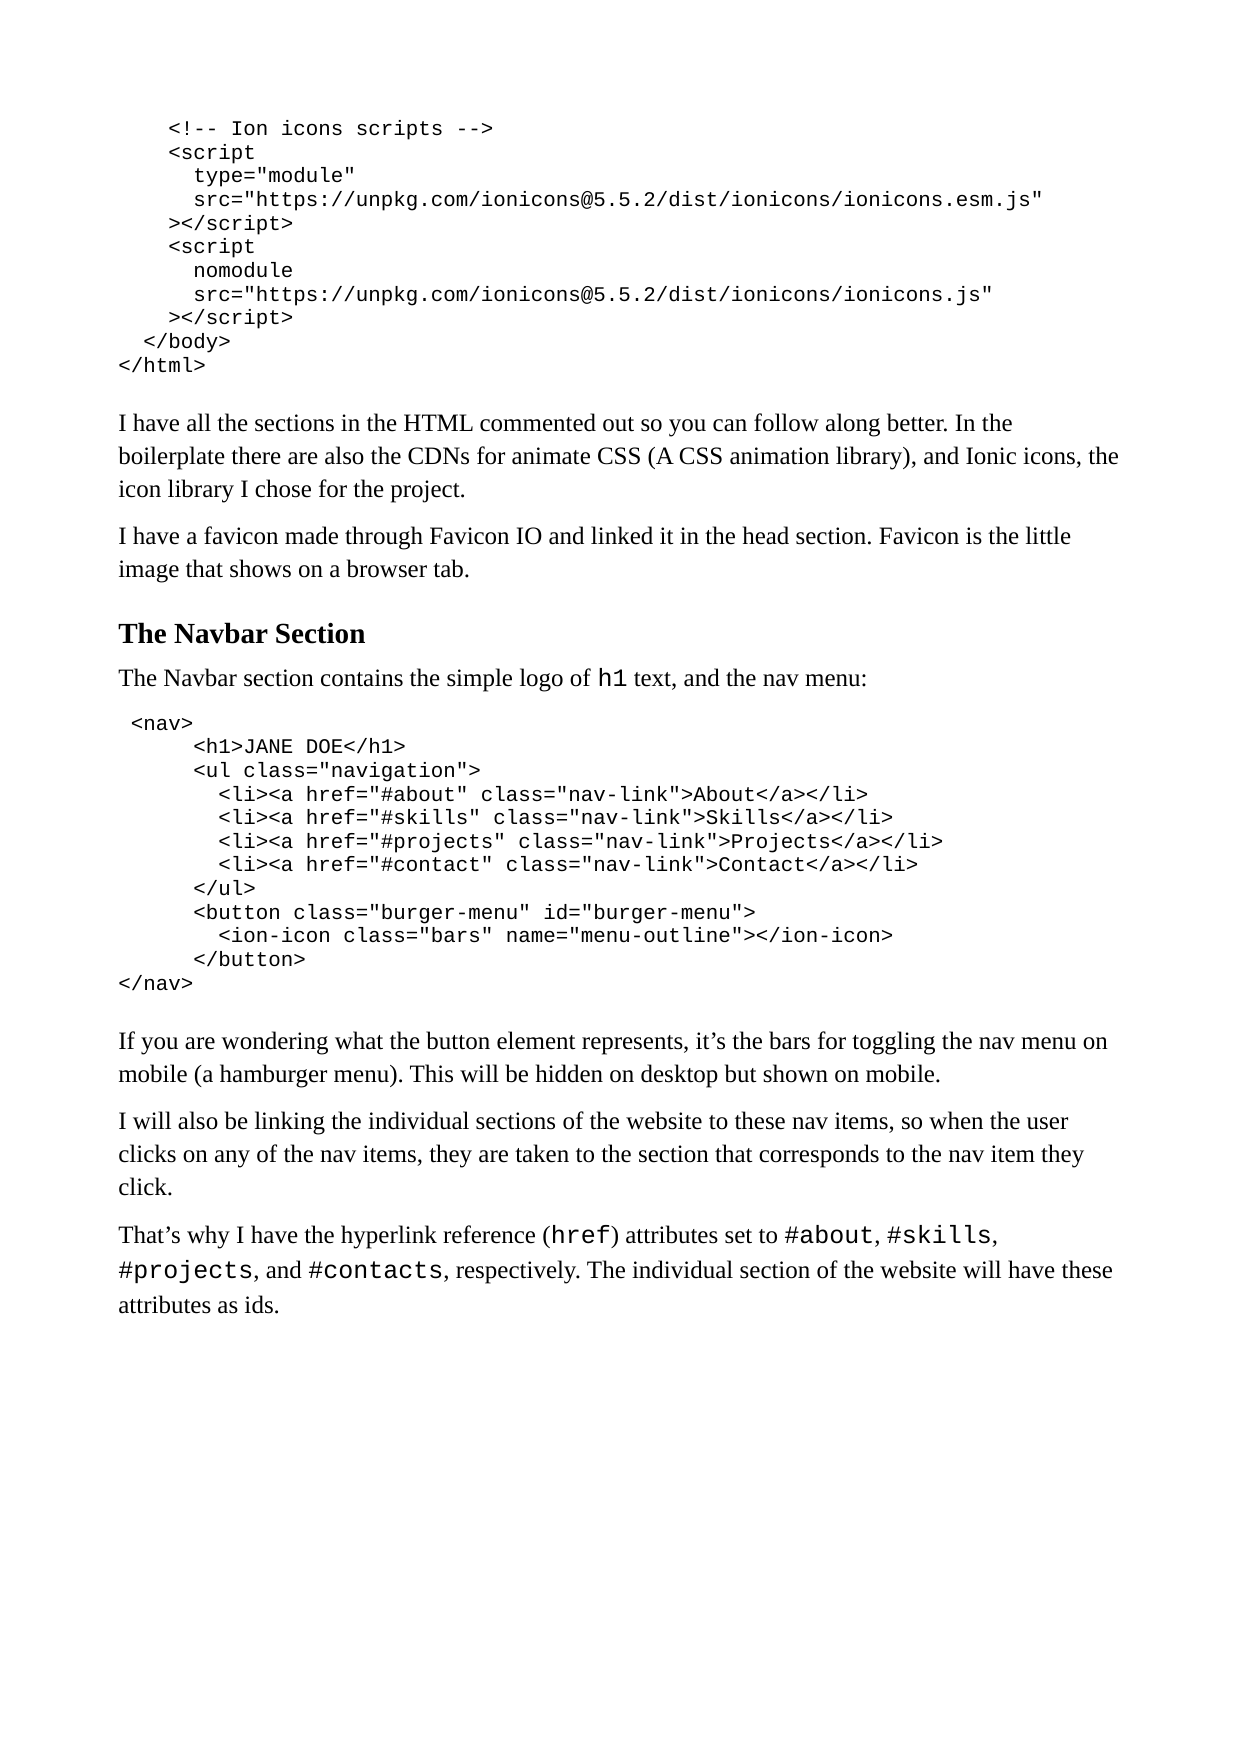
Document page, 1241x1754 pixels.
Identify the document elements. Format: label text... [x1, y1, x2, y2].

text <script [118, 236, 1122, 260]
text I have a favicon made through Favicon IO and linked it in the head section. Favicon is the little image that shows on a browser tab. [118, 521, 1122, 583]
text <h1>JANE DOE</h1> [118, 736, 1122, 760]
text type="module" [118, 165, 1122, 189]
text If you are wondering what the button element represents, it’s the bars for toggling the nav menu on mobile (a hamburger menu). This will be hidden on desktop but shown on mobile. [118, 1026, 1122, 1088]
text <script [118, 142, 1122, 165]
subtitle The Navbar Section [118, 617, 1122, 650]
text <!-- Ion icons scripts --> [118, 118, 1122, 142]
text src="https://unpkg.com/ionicons@5.5.2/dist/ionicons/ionicons.js" [118, 284, 1122, 307]
text </ul> [118, 878, 1122, 902]
text That’s why I have the hyperlink reference (href) attributes set to #about, #skills, #projects, and #contacts, respectively. The individual section of the website will have these attributes as ids. [118, 1220, 1122, 1319]
text </html> [118, 354, 1122, 378]
text <ion-icon class="bars" name="menu-outline"></ion-icon> [118, 925, 1122, 949]
text </body> [118, 331, 1122, 354]
text <li><a href="#skills" class="nav-link">Skills</a></li> [118, 807, 1122, 831]
text I will also be linking the individual sections of the website to these nav items, so when the user clicks on any of the nav items, they are taken to the section that corresponds to the nav item they click. [118, 1106, 1122, 1201]
text <button class="burger-menu" id="burger-menu"> [118, 902, 1122, 925]
text <nav> [118, 713, 1122, 736]
text I have all the sections in the HTML commented out so you can follow along better. In the boilerplate there are also the CDNs for animate CSS (A CSS animation library), and Ionic icons, the icon library I chose for the project. [118, 408, 1122, 502]
text <li><a href="#about" class="nav-link">About</a></li> [118, 783, 1122, 807]
text src="https://unpkg.com/ionicons@5.5.2/dist/ionicons/ionicons.esm.js" [118, 189, 1122, 213]
text <ul class="navigation"> [118, 760, 1122, 783]
text </button> [118, 949, 1122, 973]
text </nav> [118, 973, 1122, 996]
text ></script> [118, 213, 1122, 236]
text ></script> [118, 307, 1122, 331]
text nomodule [118, 260, 1122, 284]
text The Navbar section contains the simple logo of h1 text, and the nav menu: [118, 663, 1122, 693]
text <li><a href="#projects" class="nav-link">Projects</a></li> [118, 831, 1122, 854]
text <li><a href="#contact" class="nav-link">Contact</a></li> [118, 854, 1122, 878]
